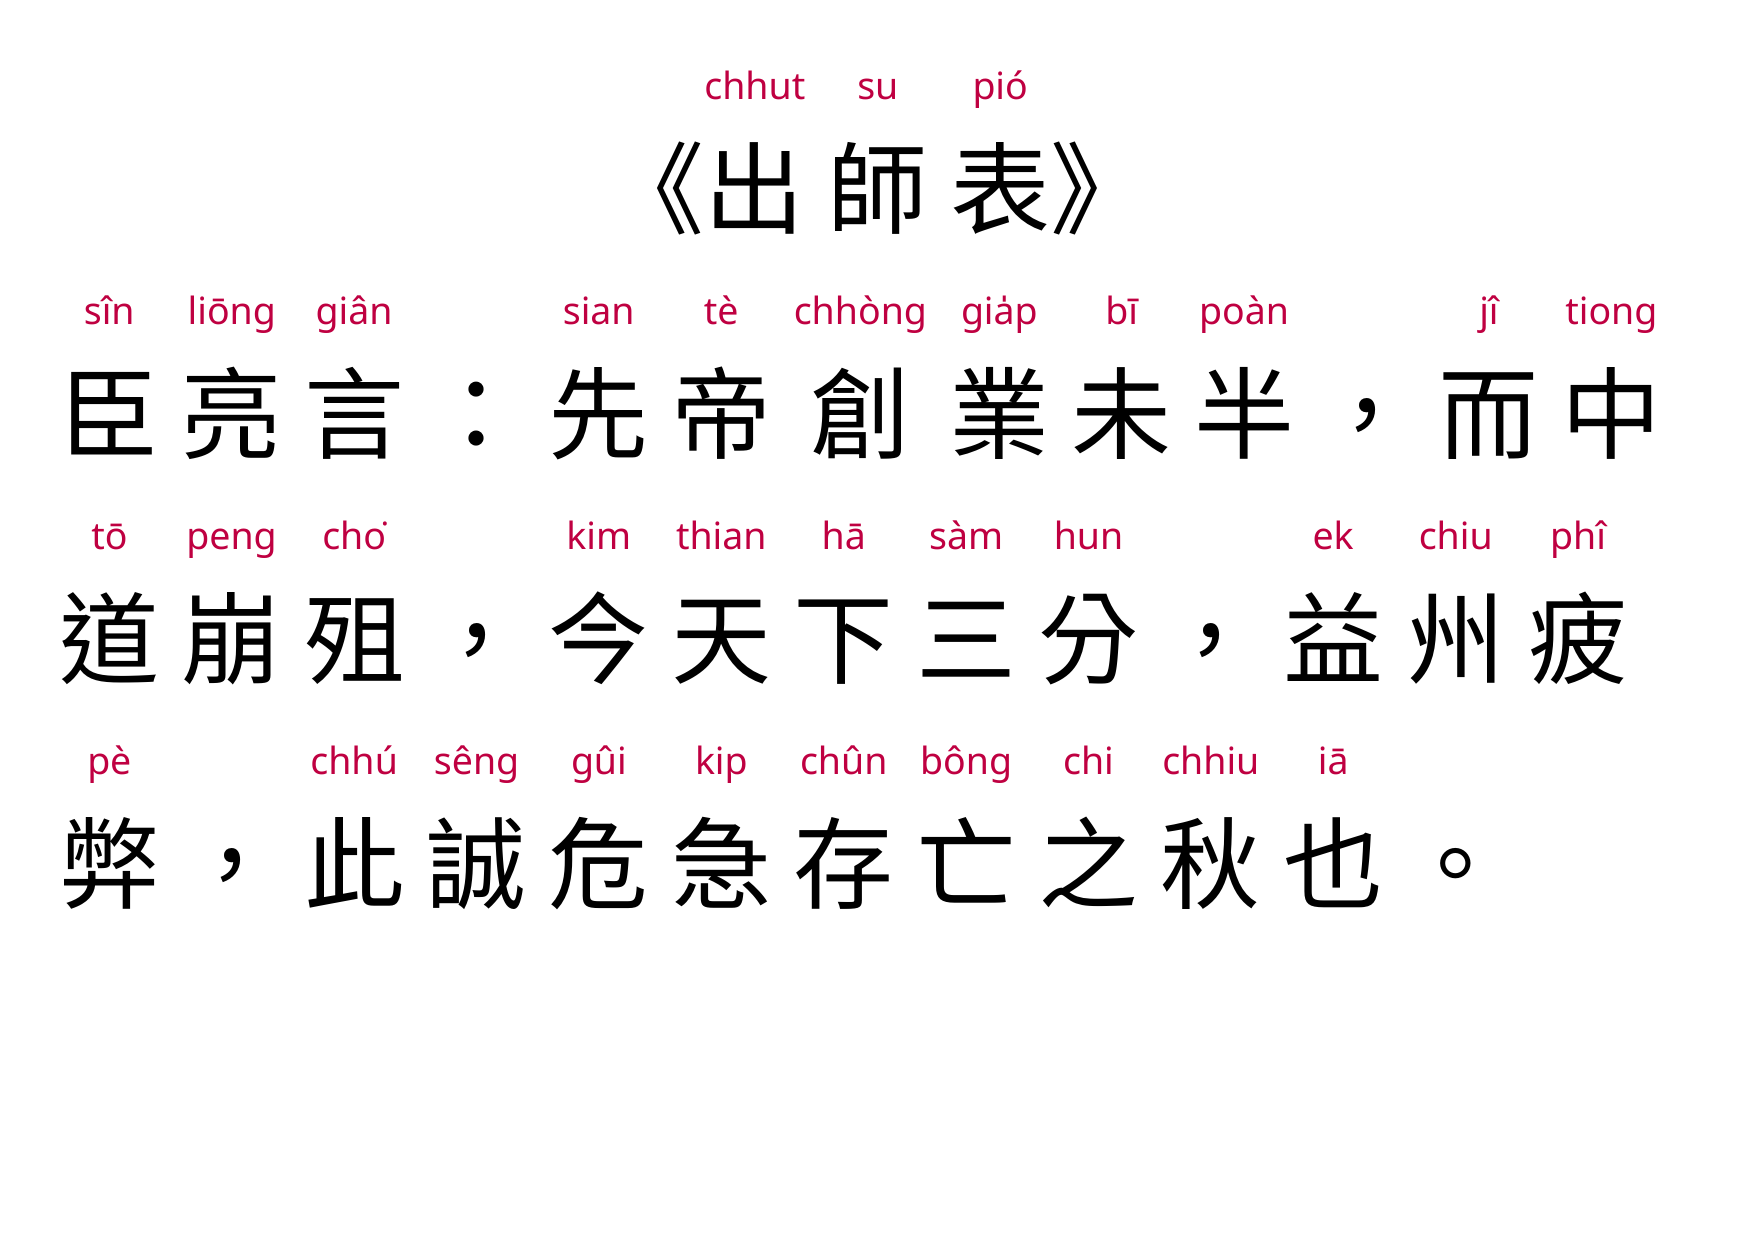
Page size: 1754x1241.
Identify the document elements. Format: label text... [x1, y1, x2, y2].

title 《出chhut 師su 表pió》 [59, 59, 1695, 255]
text 臣sîn 亮liōng 言giân ： 先sian 帝tè 創chhòng 業gia̍p 未bī 半poàn ， 而jî 中tiong 道tō 崩peng 殂cho͘ ， 今kim 天thian 下hā 三sàm 分hun ， 益ek 州chiu 疲phî 弊pè ， 此chhú 誠sêng 危gûi 急kip 存chûn 亡bông 之chi 秋chhiu 也iā 。 [59, 284, 1695, 930]
